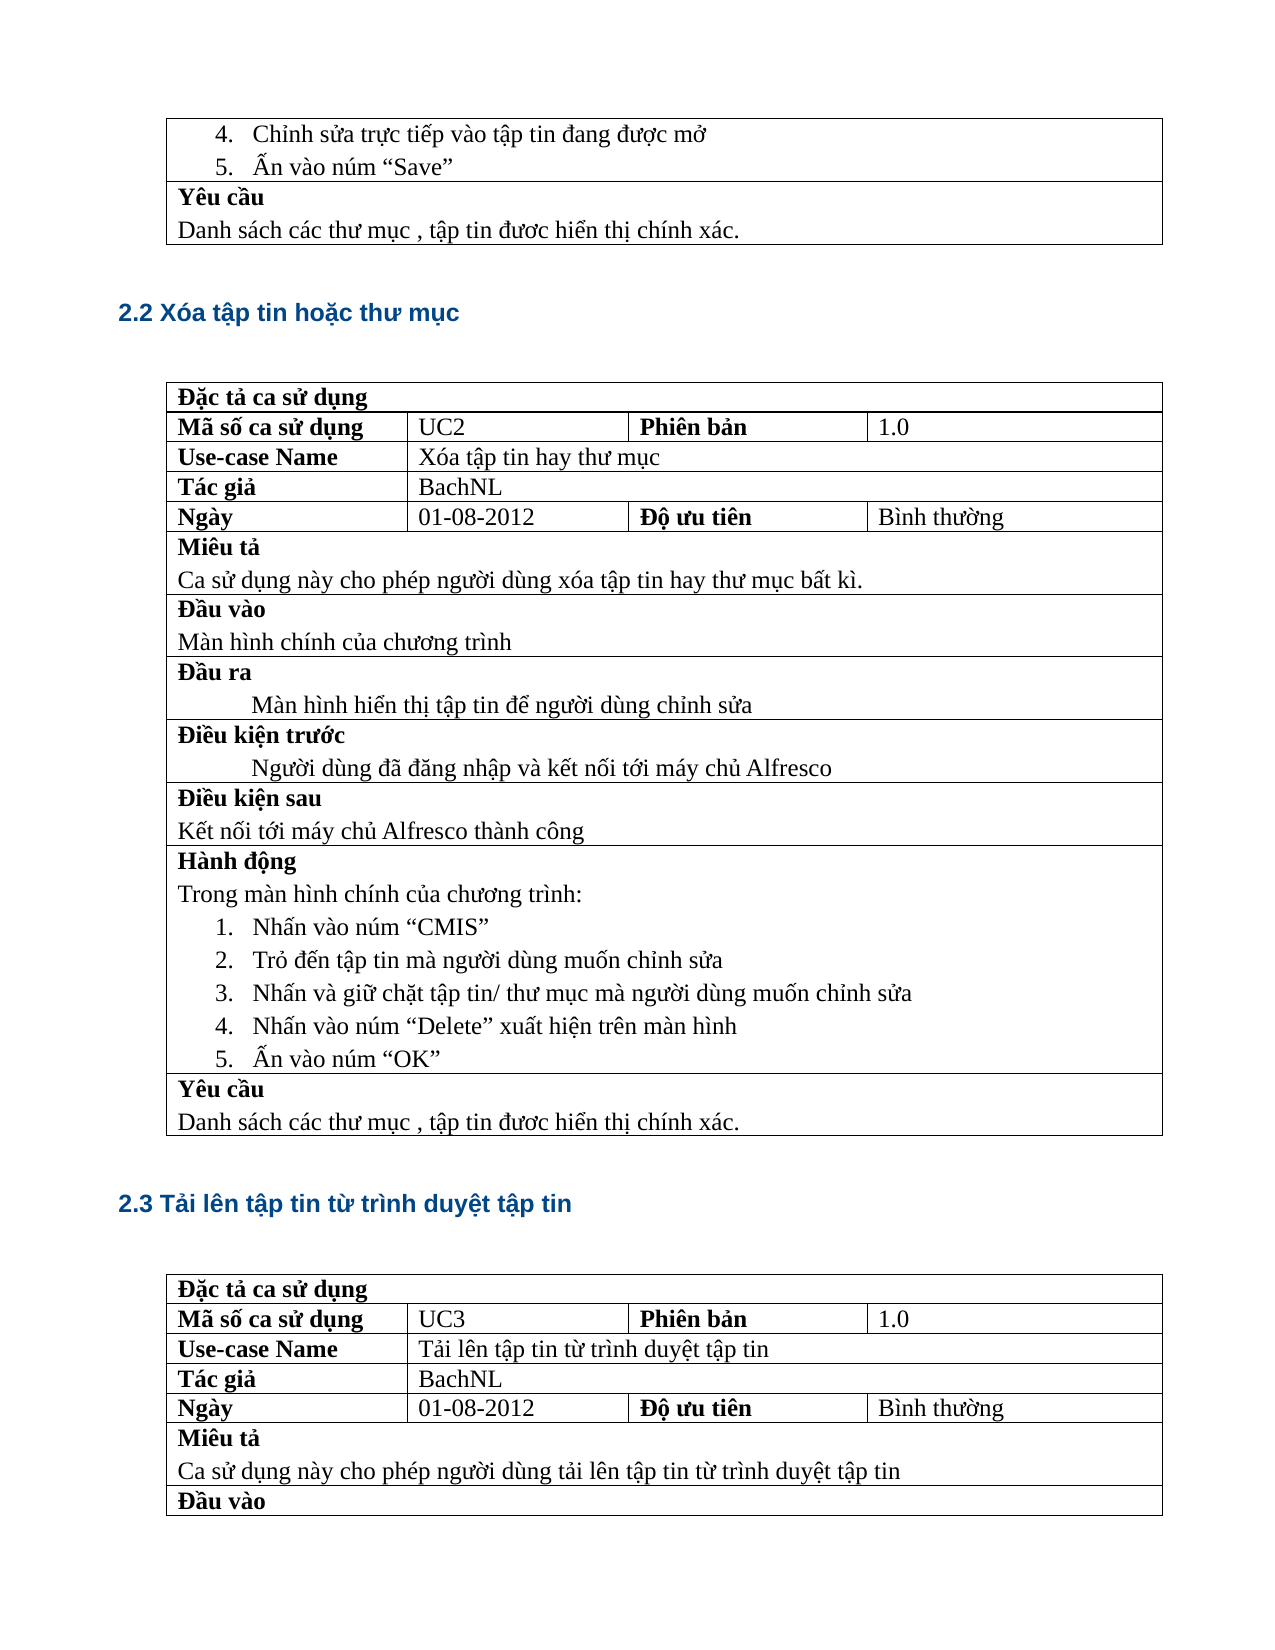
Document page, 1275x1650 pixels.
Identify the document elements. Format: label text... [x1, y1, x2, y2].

table_cell Ngày [167, 502, 407, 531]
table_cell Use-case Name [167, 442, 407, 471]
table_cell Đầu vào Màn hình chính của chương trình [167, 595, 1162, 656]
table_cell Điều kiện trước Người dùng đã đăng nhập và kết nối tới máy chủ Alfresco [167, 720, 1162, 782]
table_cell Miêu tả Ca sử dụng này cho phép người dùng xóa tập tin hay thư mục bất kì. [167, 532, 1162, 593]
table_cell Phiên bản [629, 1304, 867, 1333]
table_cell Ngày [167, 1394, 407, 1422]
table_cell 01-08-2012 [408, 1394, 628, 1422]
table_cell Hành động Trong màn hình chính của chương trình: Nhấn vào núm “CMIS” Trỏ đến tập tin mà người dùng muốn chỉnh sửa Nhấn vào tập tin mà người dùng muốn chỉnh sửa Chỉnh sửa trực tiếp vào tập tin đang được mở Ấn vào núm “Save” [167, 119, 1162, 181]
table_cell 1.0 [868, 1304, 1162, 1333]
table_header Đặc tả ca sử dụng [167, 383, 1162, 411]
table_cell Miêu tả Ca sử dụng này cho phép người dùng tải lên tập tin từ trình duyệt tập tin [167, 1423, 1162, 1485]
table_cell Mã số ca sử dụng [167, 413, 407, 441]
table_cell Tải lên tập tin từ trình duyệt tập tin [408, 1334, 1162, 1363]
table_cell Hành động Trong màn hình chính của chương trình: Nhấn vào núm “CMIS” Trỏ đến tập tin mà người dùng muốn chỉnh sửa Nhấn và giữ chặt tập tin/ thư mục mà người dùng muốn chỉnh sửa Nhấn vào núm “Delete” xuất hiện trên màn hình Ấn vào núm “OK” [167, 846, 1162, 1073]
table_header Đặc tả ca sử dụng [167, 1275, 1162, 1303]
list 2.3 Tải lên tập tin từ trình duyệt tập tin [118, 1189, 1157, 1218]
table_cell UC3 [408, 1304, 628, 1333]
table_cell Yêu cầu Danh sách các thư mục , tập tin đươc hiển thị chính xác. [167, 182, 1162, 244]
table_cell Bình thường [868, 502, 1162, 531]
table_cell Điều kiện sau Kết nối tới máy chủ Alfresco thành công [167, 783, 1162, 845]
table_cell Use-case Name [167, 1334, 407, 1363]
table_cell 01-08-2012 [408, 502, 628, 531]
table_cell UC2 [408, 413, 628, 441]
table_cell Xóa tập tin hay thư mục [408, 442, 1162, 471]
table_cell BachNL [408, 1364, 1162, 1392]
table_cell Tác giả [167, 1364, 407, 1392]
table_cell 1.0 [868, 413, 1162, 441]
table_cell BachNL [408, 472, 1162, 501]
table_cell Đầu vào [167, 1486, 1162, 1515]
table_cell Tác giả [167, 472, 407, 501]
table_cell Đầu ra Màn hình hiển thị tập tin để người dùng chỉnh sửa [167, 657, 1162, 719]
table_cell Độ ưu tiên [629, 502, 867, 531]
table_cell Mã số ca sử dụng [167, 1304, 407, 1333]
table_cell Bình thường [868, 1394, 1162, 1422]
list 2.2 Xóa tập tin hoặc thư mục [118, 298, 1157, 327]
table_cell Phiên bản [629, 413, 867, 441]
table_cell Độ ưu tiên [629, 1394, 867, 1422]
table_cell Yêu cầu Danh sách các thư mục , tập tin đươc hiển thị chính xác. [167, 1074, 1162, 1135]
